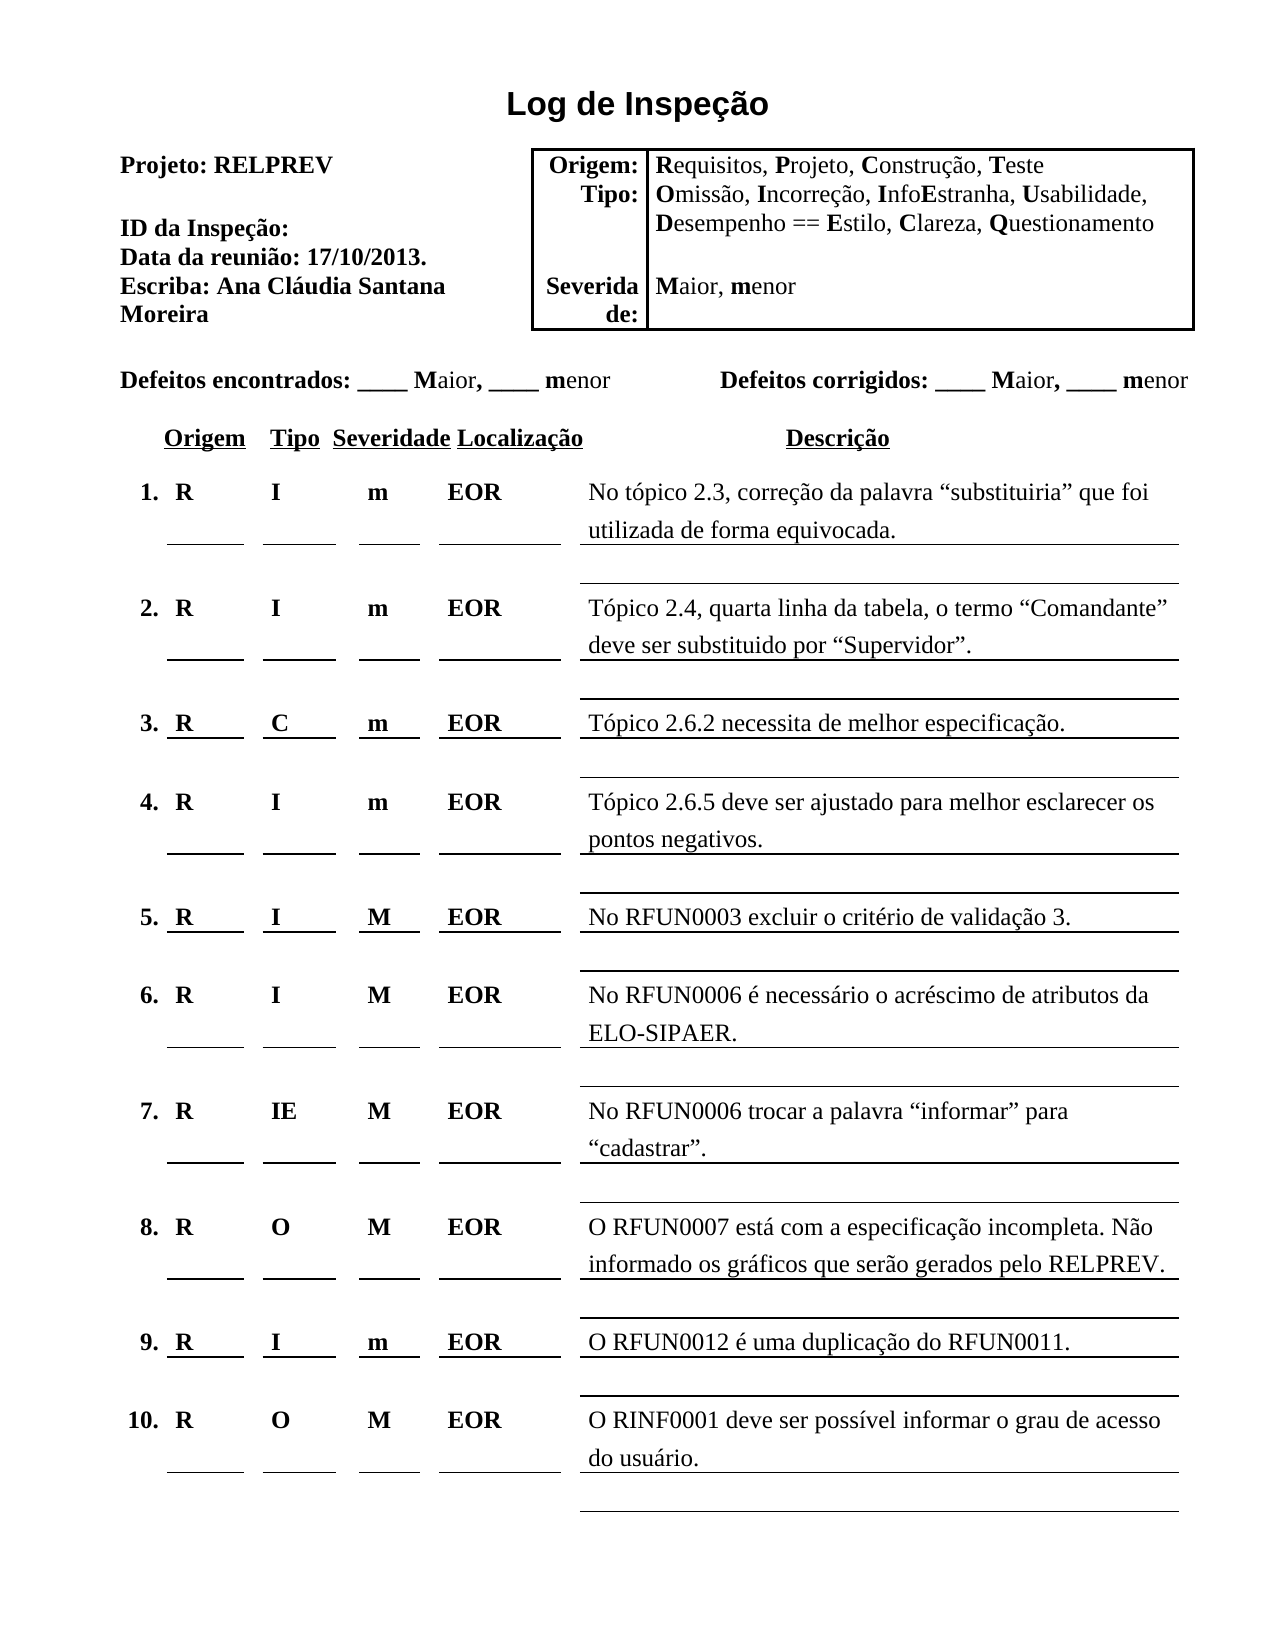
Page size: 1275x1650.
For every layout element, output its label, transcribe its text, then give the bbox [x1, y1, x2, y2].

table_cell No RFUN0006 é necessário o acréscimo de atributos da ELO-SIPAER. [580, 972, 1179, 1047]
table_cell [420, 1356, 439, 1395]
table_cell 5. [112, 892, 167, 931]
table_cell EOR [439, 1317, 561, 1356]
table_cell [336, 1047, 359, 1086]
table_cell [420, 1086, 439, 1162]
table_cell [420, 1047, 439, 1086]
table_cell [439, 1280, 561, 1317]
table_cell [420, 1395, 439, 1472]
table_cell [561, 583, 580, 659]
table_cell [244, 583, 262, 659]
table_cell [561, 970, 580, 1047]
table_cell [263, 1048, 336, 1086]
table_cell [263, 1164, 336, 1201]
table_cell [420, 970, 439, 1047]
table_cell [244, 1162, 262, 1201]
table_cell m [359, 776, 420, 853]
table_cell [580, 661, 1179, 698]
table_cell [167, 1473, 243, 1511]
table_cell [420, 583, 439, 659]
table_cell m [359, 583, 420, 659]
table_cell M [359, 892, 420, 931]
table_cell [561, 1278, 580, 1317]
table_cell Maior, menor [649, 242, 1192, 328]
table_cell I [263, 892, 336, 931]
table_cell [112, 544, 167, 583]
table_cell 10. [112, 1395, 167, 1472]
table_cell [420, 737, 439, 776]
table_cell [420, 1201, 439, 1278]
table_cell C [263, 698, 336, 737]
table_cell O RINF0001 deve ser possível informar o grau de acesso do usuário. [580, 1397, 1179, 1472]
table_cell [359, 1164, 420, 1201]
table_cell [420, 659, 439, 698]
table_cell [244, 1201, 262, 1278]
table_cell [112, 931, 167, 970]
table_cell [167, 1280, 243, 1317]
table_cell [263, 1280, 336, 1317]
table_cell [263, 1358, 336, 1395]
table_cell [167, 933, 243, 970]
table_cell [336, 1356, 359, 1395]
table_cell IE [263, 1086, 336, 1162]
table_cell ID da Inspeção: [112, 179, 531, 242]
table_cell Tipo: [534, 179, 646, 242]
table_cell [244, 892, 262, 931]
table_cell [336, 1278, 359, 1317]
table_cell [561, 853, 580, 892]
table_cell [336, 1395, 359, 1472]
table_cell Tópico 2.6.5 deve ser ajustado para melhor esclarecer os pontos negativos. [580, 778, 1179, 853]
table_cell [244, 1317, 262, 1356]
table_cell R [167, 1317, 243, 1356]
table_header No tópico 2.3, correção da palavra “substituiria” que foi utilizada de forma equivocada. [580, 469, 1179, 543]
table_cell [263, 661, 336, 698]
table_cell 7. [112, 1086, 167, 1162]
table_header [336, 469, 359, 543]
table_cell [561, 544, 580, 583]
table_cell [359, 545, 420, 583]
table_cell [439, 933, 561, 970]
table_cell [359, 1280, 420, 1317]
table_cell O RFUN0007 está com a especificação incompleta. Não informado os gráficos que serão gerados pelo RELPREV. [580, 1203, 1179, 1278]
table_cell [359, 739, 420, 776]
table_cell [167, 855, 243, 892]
table_header Projeto: RELPREV [112, 148, 531, 179]
table_cell No RFUN0003 excluir o critério de validação 3. [580, 894, 1179, 931]
table_cell Data da reunião: 17/10/2013. Escriba: Ana Cláudia Santana Moreira [112, 242, 531, 328]
table_cell EOR [439, 583, 561, 659]
table_cell [561, 1162, 580, 1201]
table_header R [167, 469, 243, 543]
table_cell EOR [439, 970, 561, 1047]
table_cell [167, 1358, 243, 1395]
table_cell R [167, 776, 243, 853]
table_header [420, 469, 439, 543]
table_cell [359, 855, 420, 892]
table_cell I [263, 970, 336, 1047]
table_cell Omissão, Incorreção, InfoEstranha, Usabilidade, Desempenho == Estilo, Clareza, Questionamento [649, 179, 1192, 242]
table_cell [244, 853, 262, 892]
table_cell [336, 1201, 359, 1278]
table_cell [561, 892, 580, 931]
subtitle Log de Inspeção [120, 84, 1155, 122]
table_cell M [359, 970, 420, 1047]
table_cell 8. [112, 1201, 167, 1278]
table_cell [336, 698, 359, 737]
table_cell [420, 1162, 439, 1201]
table_cell [580, 739, 1179, 776]
table_cell Severidade: [534, 242, 646, 328]
table_cell [336, 776, 359, 853]
table_cell [561, 1356, 580, 1395]
table_cell [336, 1086, 359, 1162]
table_cell [439, 855, 561, 892]
table_cell [244, 1086, 262, 1162]
table_cell O [263, 1201, 336, 1278]
table_cell [244, 776, 262, 853]
table_cell [439, 661, 561, 698]
text Defeitos encontrados: ____ Maior, ____ menor Defeitos corrigidos: ____ Maior, ____ menor [120, 366, 1230, 394]
table_cell I [263, 1317, 336, 1356]
table_cell I [263, 583, 336, 659]
table_cell [244, 931, 262, 970]
table_cell [336, 1162, 359, 1201]
table_cell [561, 737, 580, 776]
table_cell [167, 1048, 243, 1086]
table_cell EOR [439, 1201, 561, 1278]
table_cell R [167, 970, 243, 1047]
table_cell [336, 583, 359, 659]
table_cell [420, 853, 439, 892]
table_cell 6. [112, 970, 167, 1047]
table_cell R [167, 892, 243, 931]
table_cell R [167, 1201, 243, 1278]
table_cell [561, 1395, 580, 1472]
table_header EOR [439, 469, 561, 543]
table_cell [580, 1164, 1179, 1201]
table_cell [439, 1048, 561, 1086]
table_cell [263, 1473, 336, 1511]
table_header I [263, 469, 336, 543]
table_cell [167, 1164, 243, 1201]
table_cell [244, 1047, 262, 1086]
table_cell [359, 1358, 420, 1395]
table_cell O [263, 1395, 336, 1472]
table_cell EOR [439, 698, 561, 737]
table_cell R [167, 1086, 243, 1162]
table_cell R [167, 698, 243, 737]
table_cell [359, 1473, 420, 1511]
table_cell [580, 1280, 1179, 1317]
table_cell [244, 1356, 262, 1395]
table_cell [561, 931, 580, 970]
table_header Requisitos, Projeto, Construção, Teste [649, 151, 1192, 179]
table_cell [580, 933, 1179, 970]
table_cell [420, 776, 439, 853]
table_cell EOR [439, 776, 561, 853]
table_cell EOR [439, 892, 561, 931]
table_cell [561, 1317, 580, 1356]
table_header m [359, 469, 420, 543]
table_cell [336, 544, 359, 583]
table_cell [112, 1278, 167, 1317]
table_cell [336, 1317, 359, 1356]
table_cell [112, 1356, 167, 1395]
table_cell M [359, 1201, 420, 1278]
table_cell [420, 1472, 439, 1511]
table_cell [336, 853, 359, 892]
table_cell [336, 659, 359, 698]
table_cell [244, 737, 262, 776]
table_cell [112, 659, 167, 698]
table_cell [439, 1358, 561, 1395]
table_cell [263, 855, 336, 892]
table_cell [336, 737, 359, 776]
table_cell [561, 1086, 580, 1162]
table_cell O RFUN0012 é uma duplicação do RFUN0011. [580, 1319, 1179, 1356]
table_cell [439, 1473, 561, 1511]
table_cell [336, 970, 359, 1047]
table_cell [244, 659, 262, 698]
table_cell [263, 545, 336, 583]
table_cell [244, 1395, 262, 1472]
table_cell Tópico 2.6.2 necessita de melhor especificação. [580, 700, 1179, 737]
table_cell [336, 1472, 359, 1511]
table_cell 2. [112, 583, 167, 659]
table_cell [244, 544, 262, 583]
table_cell [112, 1472, 167, 1511]
table_cell [112, 1162, 167, 1201]
table_cell [439, 545, 561, 583]
table_cell [439, 1164, 561, 1201]
table_cell m [359, 698, 420, 737]
table_cell [244, 698, 262, 737]
table_cell [420, 931, 439, 970]
table_cell [244, 970, 262, 1047]
table_cell [561, 1472, 580, 1511]
table_cell M [359, 1086, 420, 1162]
table_cell [420, 1317, 439, 1356]
table_cell M [359, 1395, 420, 1472]
table_cell [167, 739, 243, 776]
table_cell 9. [112, 1317, 167, 1356]
table_cell [359, 661, 420, 698]
table_cell [359, 1048, 420, 1086]
table_cell [112, 1047, 167, 1086]
table_cell [580, 1473, 1179, 1511]
table_cell [561, 1047, 580, 1086]
table_header 1. [112, 469, 167, 543]
text Origem Tipo Severidade Localização Descrição [120, 423, 1230, 452]
table_cell [336, 892, 359, 931]
table_header [561, 469, 580, 543]
table_cell [244, 1278, 262, 1317]
table_cell [112, 737, 167, 776]
table_cell [561, 659, 580, 698]
table_cell [336, 931, 359, 970]
table_cell [580, 855, 1179, 892]
table_cell Tópico 2.4, quarta linha da tabela, o termo “Comandante” deve ser substituido por “Supervidor”. [580, 584, 1179, 659]
table_cell [263, 933, 336, 970]
table_cell [420, 698, 439, 737]
table_cell 3. [112, 698, 167, 737]
table_cell [561, 698, 580, 737]
table_header [244, 469, 262, 543]
table_cell EOR [439, 1395, 561, 1472]
table_cell R [167, 1395, 243, 1472]
table_cell [244, 1472, 262, 1511]
table_cell No RFUN0006 trocar a palavra “informar” para “cadastrar”. [580, 1087, 1179, 1162]
table_cell EOR [439, 1086, 561, 1162]
table_cell [580, 1358, 1179, 1395]
table_cell [580, 1048, 1179, 1086]
table_cell 4. [112, 776, 167, 853]
table_cell [359, 933, 420, 970]
table_cell R [167, 583, 243, 659]
table_cell [167, 661, 243, 698]
table_cell [420, 544, 439, 583]
table_cell [561, 1201, 580, 1278]
table_cell [112, 853, 167, 892]
table_cell [439, 739, 561, 776]
table_cell [420, 1278, 439, 1317]
table_cell m [359, 1317, 420, 1356]
table_cell [561, 776, 580, 853]
table_cell I [263, 776, 336, 853]
table_cell [580, 545, 1179, 583]
table_header Origem: [534, 151, 646, 179]
table_cell [167, 545, 243, 583]
table_cell [263, 739, 336, 776]
table_cell [420, 892, 439, 931]
